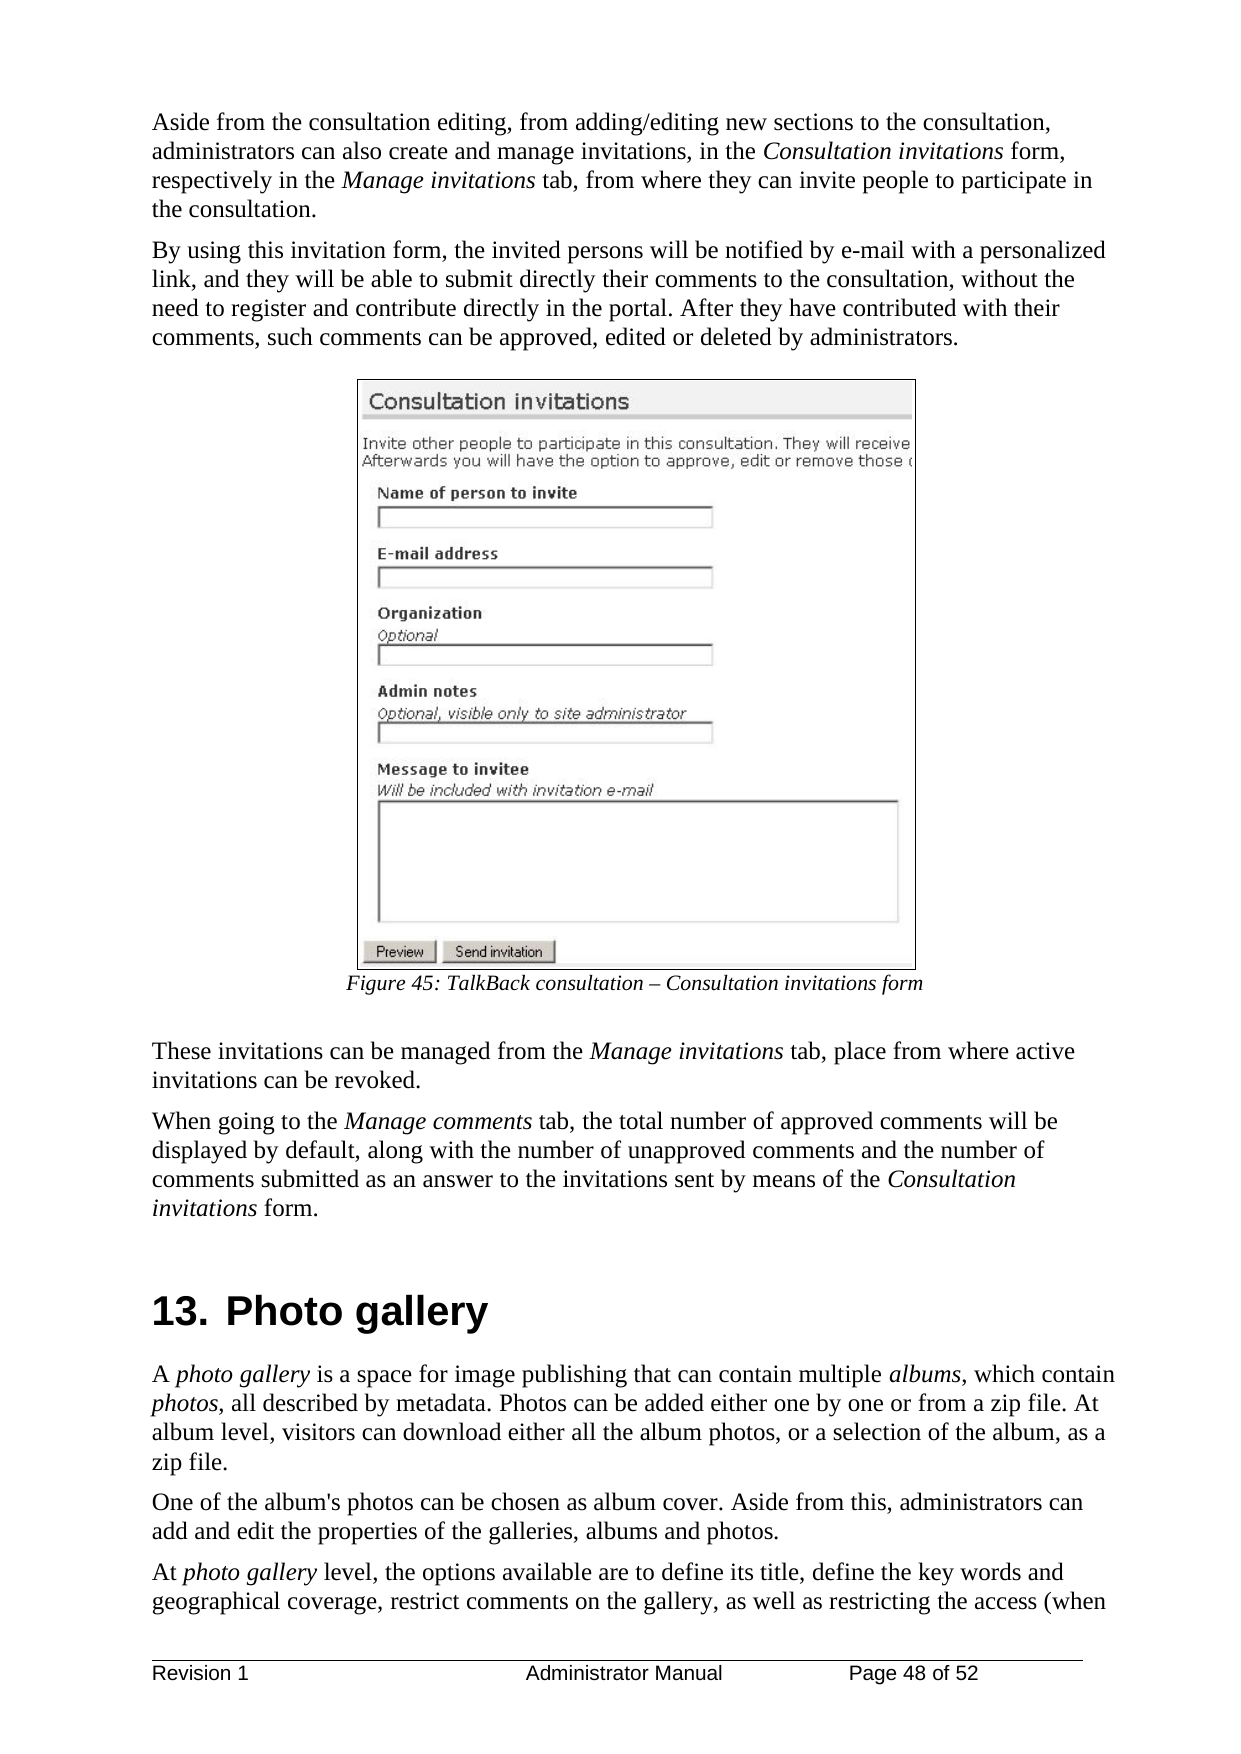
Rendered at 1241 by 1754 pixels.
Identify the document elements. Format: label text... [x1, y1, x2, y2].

text One of the album's photos can be chosen as album cover. Aside from this, administrators can add and edit the properties of the galleries, albums and photos. [152, 1487, 1120, 1545]
text These invitations can be managed from the Manage invitations tab, place from where active invitations can be revoked. [152, 1036, 1120, 1094]
text At photo gallery level, the options available are to define its title, define the key words and geographical coverage, restrict comments on the gallery, as well as restricting the access (when [152, 1557, 1120, 1615]
text By using this invitation form, the invited persons will be notified by e-mail with a personalized link, and they will be able to submit directly their comments to the consultation, without the need to register and contribute directly in the portal. After they have contributed with their comments, such comments can be approved, edited or deleted by administrators. [152, 235, 1120, 351]
text Figure 45: TalkBack consultation – Consultation invitations form [231, 375, 1041, 995]
text When going to the Manage comments tab, the total number of approved comments will be displayed by default, along with the number of unapproved comments and the number of comments submitted as an answer to the invitations sent by means of the Consultation invitations form. [152, 1106, 1120, 1222]
text A photo gallery is a space for image publishing that can contain multiple albums, which contain photos, all described by metadata. Photos can be added either one by one or from a zip file. At album level, visitors can download either all the album photos, or a selection of the album, as a zip file. [152, 1359, 1120, 1475]
subtitle Photo gallery [151, 1286, 1120, 1334]
picture [360, 381, 912, 967]
text Aside from the consultation editing, from adding/editing new sections to the consultation, administrators can also create and manage invitations, in the Consultation invitations form, respectively in the Manage invitations tab, from where they can invite people to participate in the consultation. [152, 107, 1120, 223]
